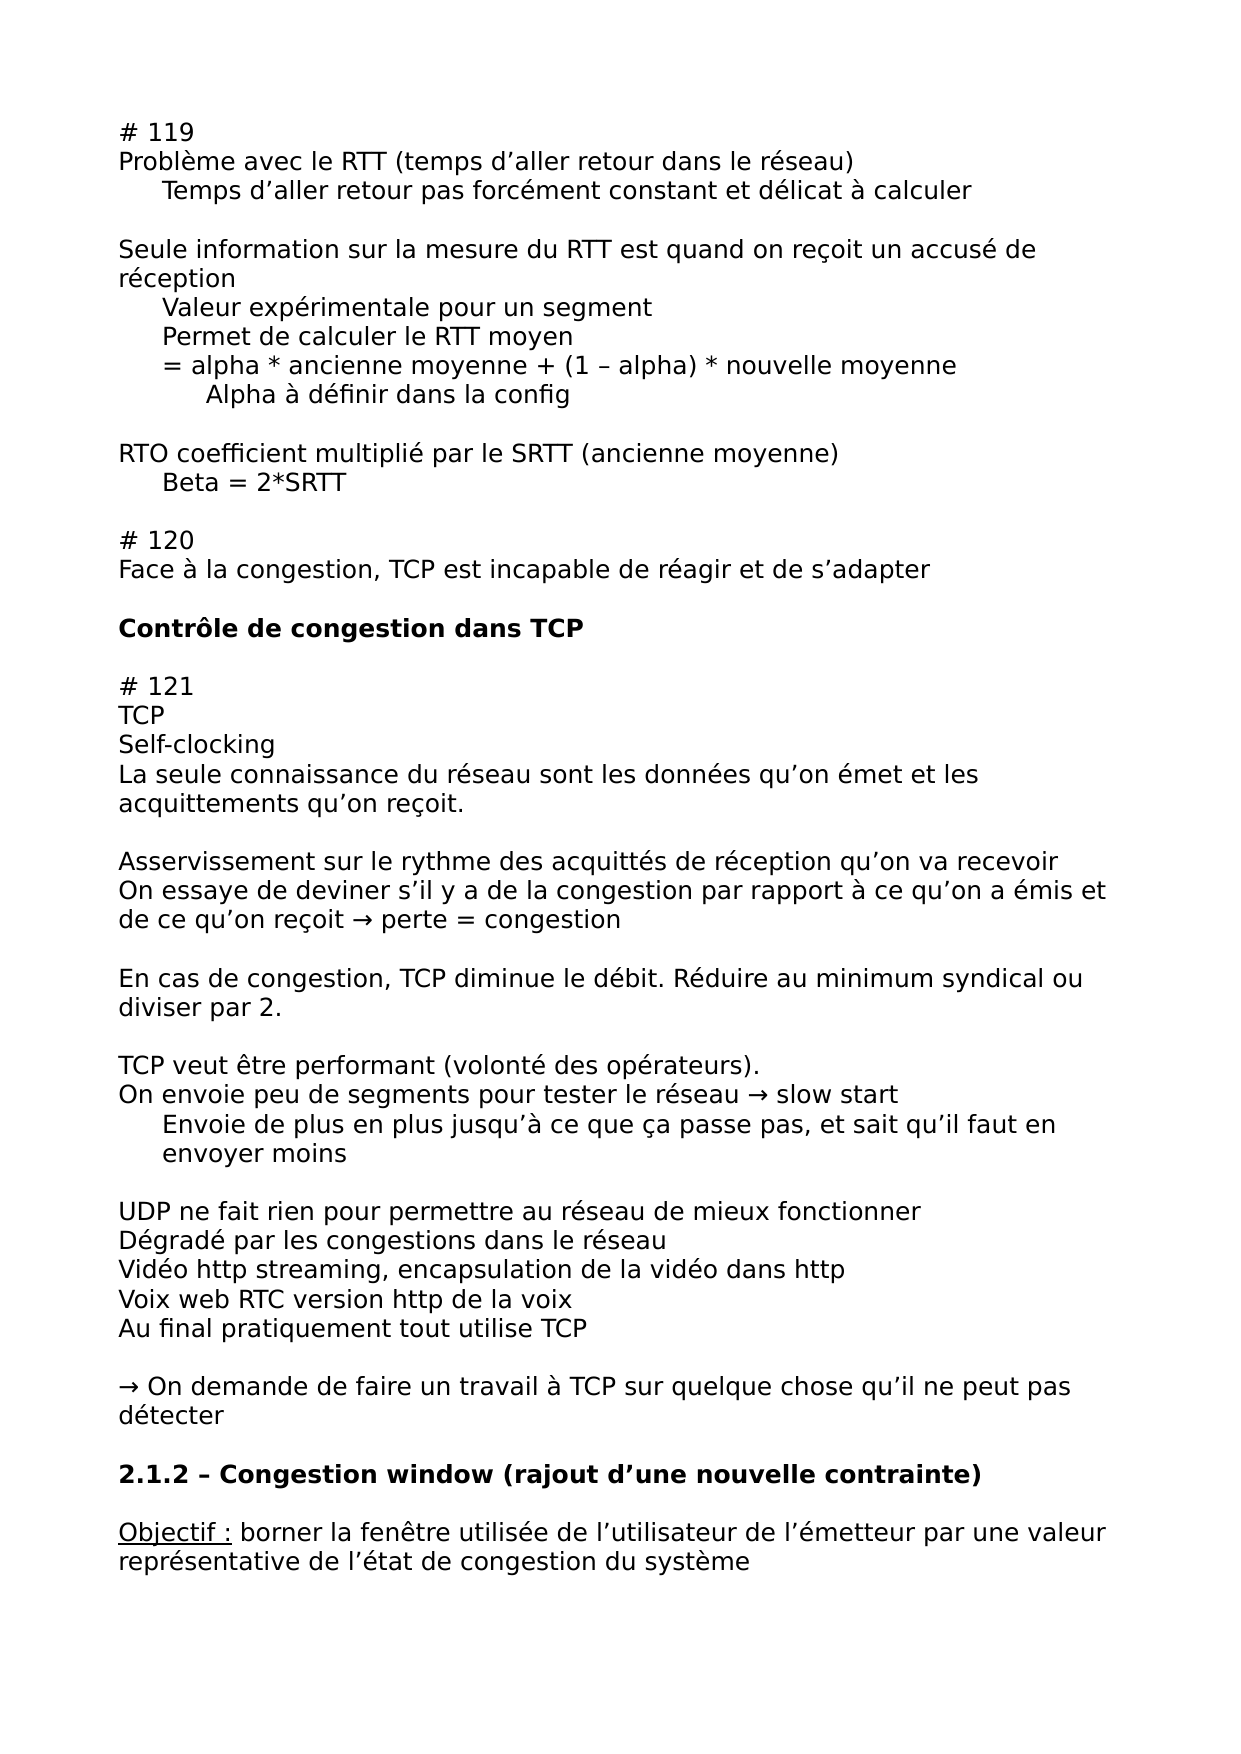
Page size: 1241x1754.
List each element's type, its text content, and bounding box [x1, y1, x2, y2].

text On essaye de deviner s’il y a de la congestion par rapport à ce qu’on a émis et de ce qu’on reçoit → perte = congestion [118, 876, 1122, 935]
text Valeur expérimentale pour un segment [118, 293, 1122, 322]
text TCP [118, 701, 1122, 731]
text En cas de congestion, TCP diminue le débit. Réduire au minimum syndical ou diviser par 2. [118, 964, 1122, 1022]
text # 119 [118, 118, 1122, 147]
text Voix web RTC version http de la voix [118, 1285, 1122, 1314]
text # 121 [118, 672, 1122, 701]
text = alpha * ancienne moyenne + (1 – alpha) * nouvelle moyenne [118, 351, 1122, 381]
text Contrôle de congestion dans TCP [118, 614, 1122, 643]
text → On demande de faire un travail à TCP sur quelque chose qu’il ne peut pas détecter [118, 1372, 1122, 1431]
text TCP veut être performant (volonté des opérateurs). [118, 1051, 1122, 1081]
text Dégradé par les congestions dans le réseau [118, 1226, 1122, 1256]
text Vidéo http streaming, encapsulation de la vidéo dans http [118, 1256, 1122, 1285]
text RTO coefficient multiplié par le SRTT (ancienne moyenne) [118, 439, 1122, 468]
text Self-clocking [118, 731, 1122, 760]
text Objectif : borner la fenêtre utilisée de l’utilisateur de l’émetteur par une valeur représentative de l’état de congestion du système [118, 1518, 1122, 1576]
text Temps d’aller retour pas forcément constant et délicat à calculer [118, 176, 1122, 206]
text Problème avec le RTT (temps d’aller retour dans le réseau) [118, 147, 1122, 176]
text Seule information sur la mesure du RTT est quand on reçoit un accusé de réception [118, 235, 1122, 293]
text Au final pratiquement tout utilise TCP [118, 1314, 1122, 1343]
text UDP ne fait rien pour permettre au réseau de mieux fonctionner [118, 1197, 1122, 1226]
text Asservissement sur le rythme des acquittés de réception qu’on va recevoir [118, 818, 1122, 876]
text On envoie peu de segments pour tester le réseau → slow start [118, 1081, 1122, 1110]
text Beta = 2*SRTT [118, 468, 1122, 497]
text # 120 [118, 526, 1122, 556]
text Alpha à définir dans la config [118, 381, 1122, 410]
text Envoie de plus en plus jusqu’à ce que ça passe pas, et sait qu’il faut en envoyer moins [118, 1110, 1122, 1168]
text Permet de calculer le RTT moyen [118, 322, 1122, 351]
text Face à la congestion, TCP est incapable de réagir et de s’adapter [118, 556, 1122, 585]
text 2.1.2 – Congestion window (rajout d’une nouvelle contrainte) [118, 1460, 1122, 1489]
text La seule connaissance du réseau sont les données qu’on émet et les acquittements qu’on reçoit. [118, 760, 1122, 818]
